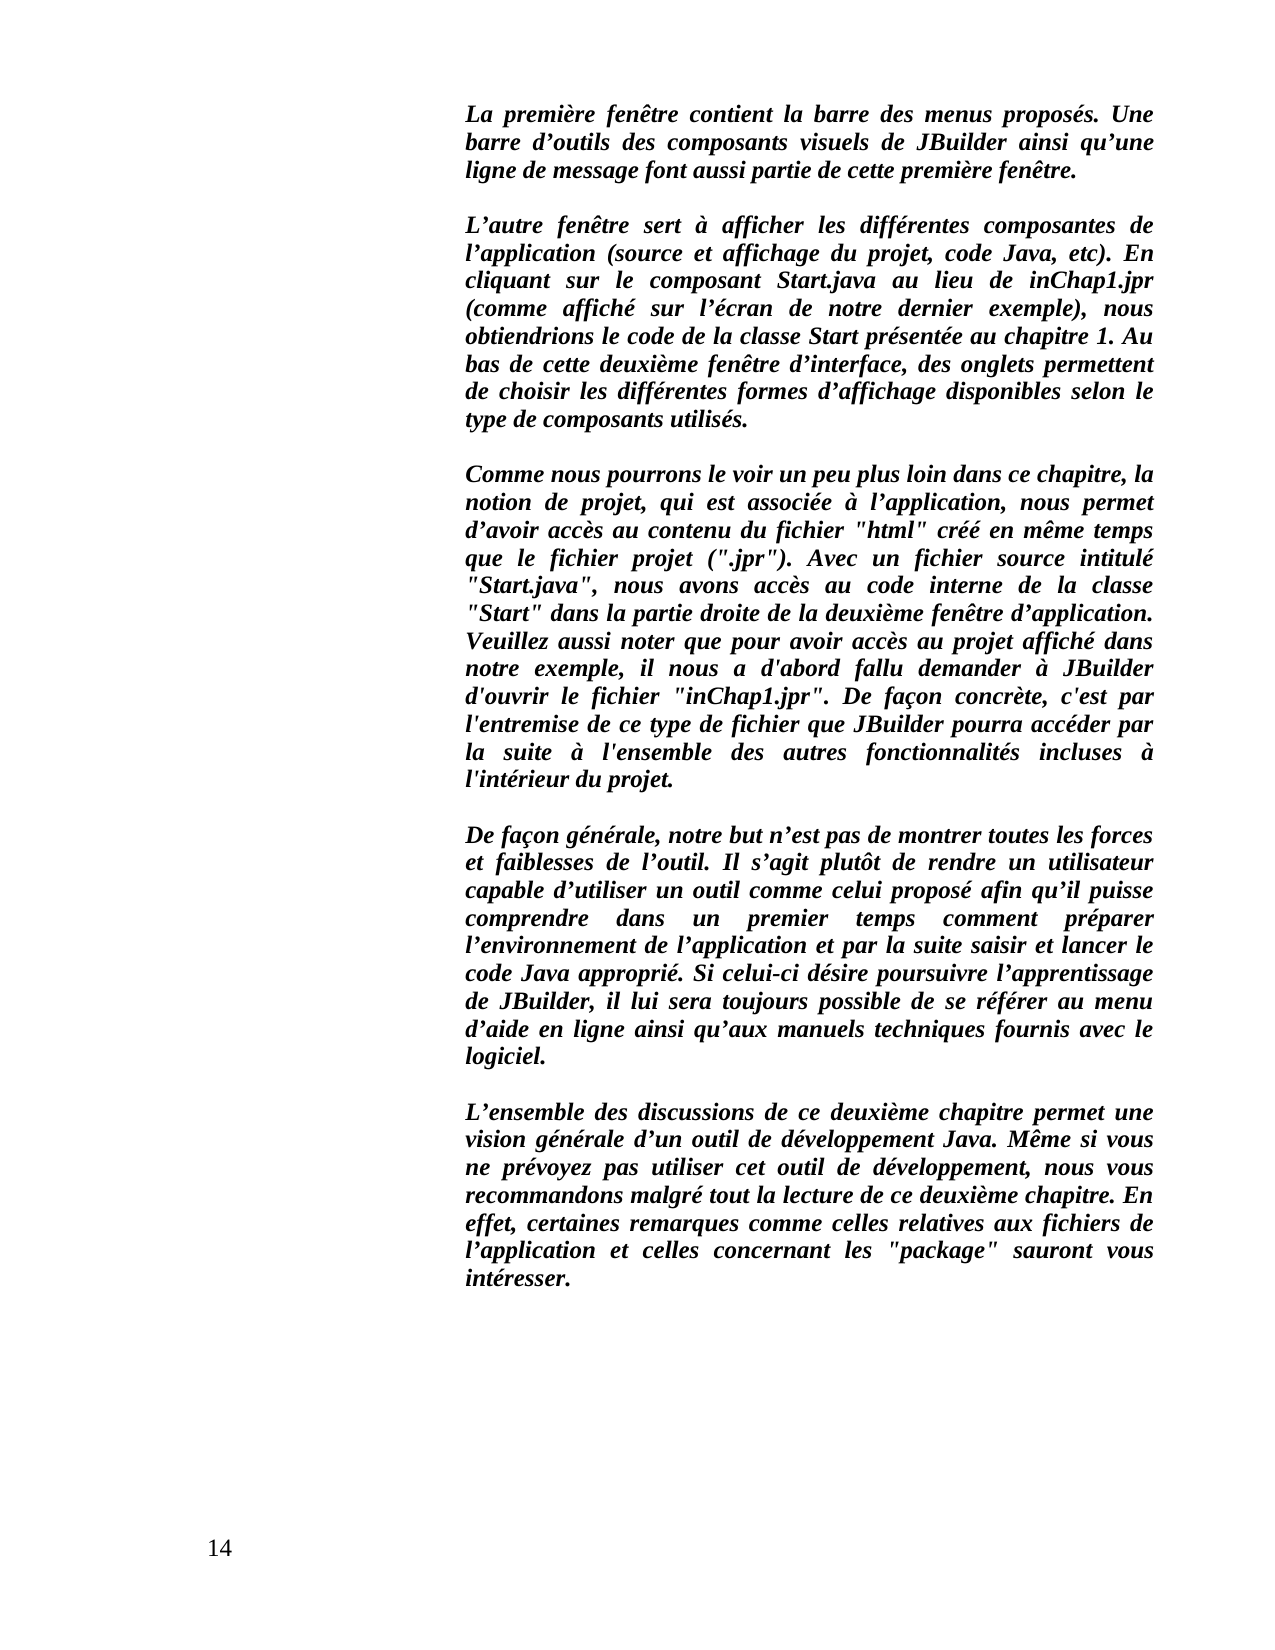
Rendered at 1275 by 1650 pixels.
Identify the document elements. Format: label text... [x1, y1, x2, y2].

table_header Comme nous pourrons le voir un peu plus loin dans ce chapitre, la notion de projet, qui est associée à l’application, nous permet d’avoir accès au contenu du fichier "html" créé en même temps que le fichier projet (".jpr"). Avec un fichier source intitulé "Start.java", nous avons accès au code interne de la classe "Start" dans la partie droite de la deuxième fenêtre d’application. Veuillez aussi noter que pour avoir accès au projet affiché dans notre exemple, il nous a d'abord fallu demander à JBuilder d'ouvrir le fichier "inChap1.jpr". De façon concrète, c'est par l'entremise de ce type de fichier que JBuilder pourra accéder par la suite à l'ensemble des autres fonctionnalités incluses à l'intérieur du projet. [458, 461, 1164, 793]
table_header [207, 211, 458, 433]
table_header De façon générale, notre but n’est pas de montrer toutes les forces et faiblesses de l’outil. Il s’agit plutôt de rendre un utilisateur capable d’utiliser un outil comme celui proposé afin qu’il puisse comprendre dans un premier temps comment préparer l’environnement de l’application et par la suite saisir et lancer le code Java approprié. Si celui-ci désire poursuivre l’apprentissage de JBuilder, il lui sera toujours possible de se référer au menu d’aide en ligne ainsi qu’aux manuels techniques fournis avec le logiciel. [458, 821, 1164, 1070]
table_header La première fenêtre contient la barre des menus proposés. Une barre d’outils des composants visuels de JBuilder ainsi qu’une ligne de message font aussi partie de cette première fenêtre. [458, 100, 1164, 183]
table_header L’ensemble des discussions de ce deuxième chapitre permet une vision générale d’un outil de développement Java. Même si vous ne prévoyez pas utiliser cet outil de développement, nous vous recommandons malgré tout la lecture de ce deuxième chapitre. En effet, certaines remarques comme celles relatives aux fichiers de l’application et celles concernant les "package" sauront vous intéresser. [458, 1098, 1164, 1292]
table_header L’autre fenêtre sert à afficher les différentes composantes de l’application (source et affichage du projet, code Java, etc). En cliquant sur le composant Start.java au lieu de inChap1.jpr (comme affiché sur l’écran de notre dernier exemple), nous obtiendrions le code de la classe Start présentée au chapitre 1. Au bas de cette deuxième fenêtre d’interface, des onglets permettent de choisir les différentes formes d’affichage disponibles selon le type de composants utilisés. [458, 211, 1164, 433]
table_header [207, 821, 458, 1070]
table_header [207, 100, 458, 183]
table_header [207, 461, 458, 793]
table_header [207, 1098, 458, 1292]
